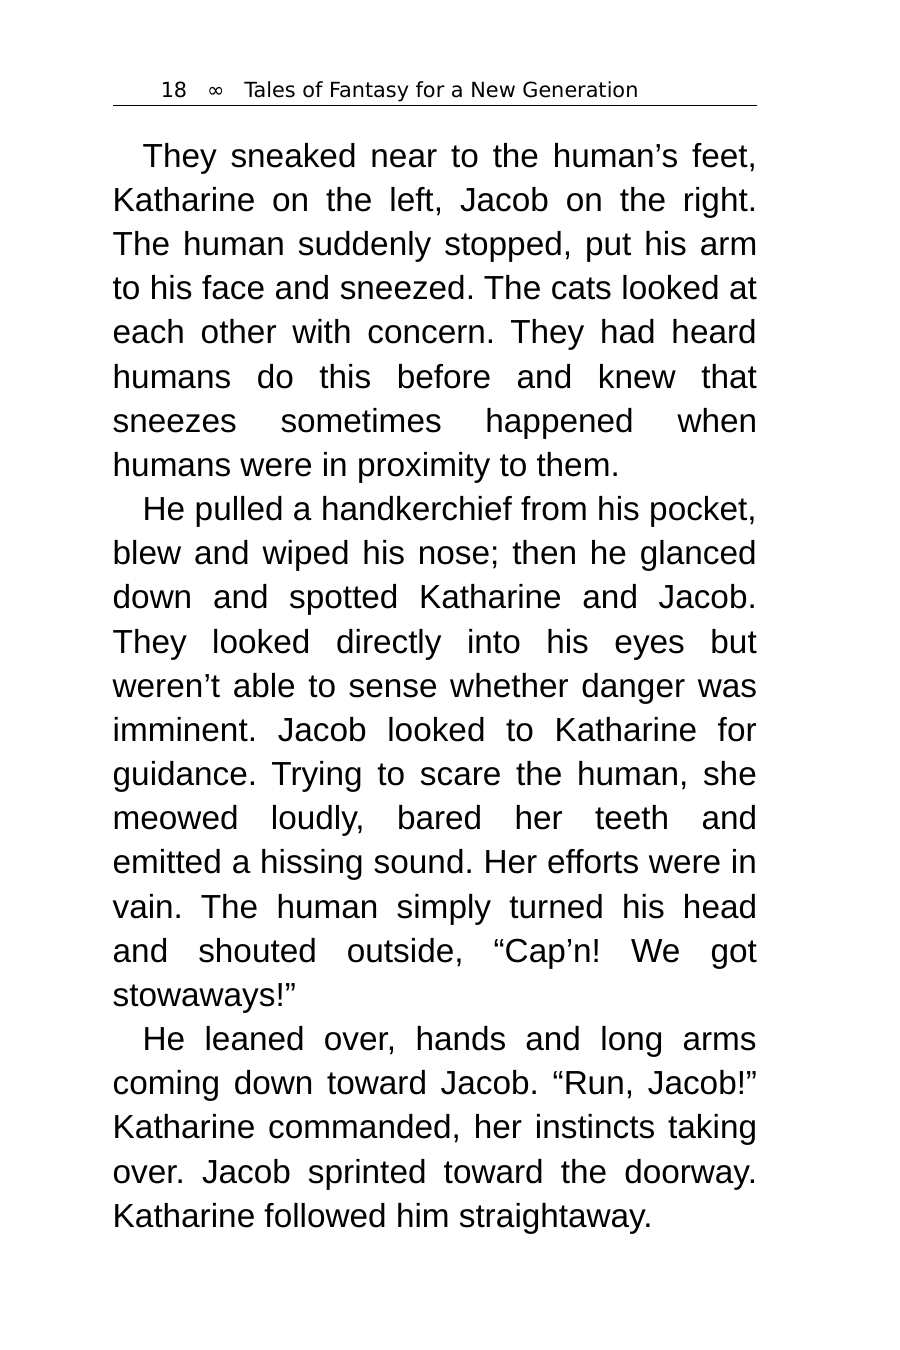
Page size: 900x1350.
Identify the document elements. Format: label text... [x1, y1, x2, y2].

text They sneaked near to the human’s feet, Katharine on the left, Jacob on the right. The human suddenly stopped, put his arm to his face and sneezed. The cats looked at each other with concern. They had heard humans do this before and knew that sneezes sometimes happened when humans were in proximity to them. [112, 136, 757, 483]
text He pulled a handkerchief from his pocket, blew and wiped his nose; then he glanced down and spotted Katharine and Jacob. They looked directly into his eyes but weren’t able to sense whether danger was imminent. Jacob looked to Katharine for guidance. Trying to scare the human, she meowed loudly, bared her teeth and emitted a hissing sound. Her efforts were in vain. The human simply turned his head and shouted outside, “Cap’n! We got stowaways!” [112, 489, 757, 1013]
text He leaned over, hands and long arms coming down toward Jacob. “Run, Jacob!” Katharine commanded, her instincts taking over. Jacob sprinted toward the doorway. Katharine followed him straightaway. [112, 1019, 757, 1234]
